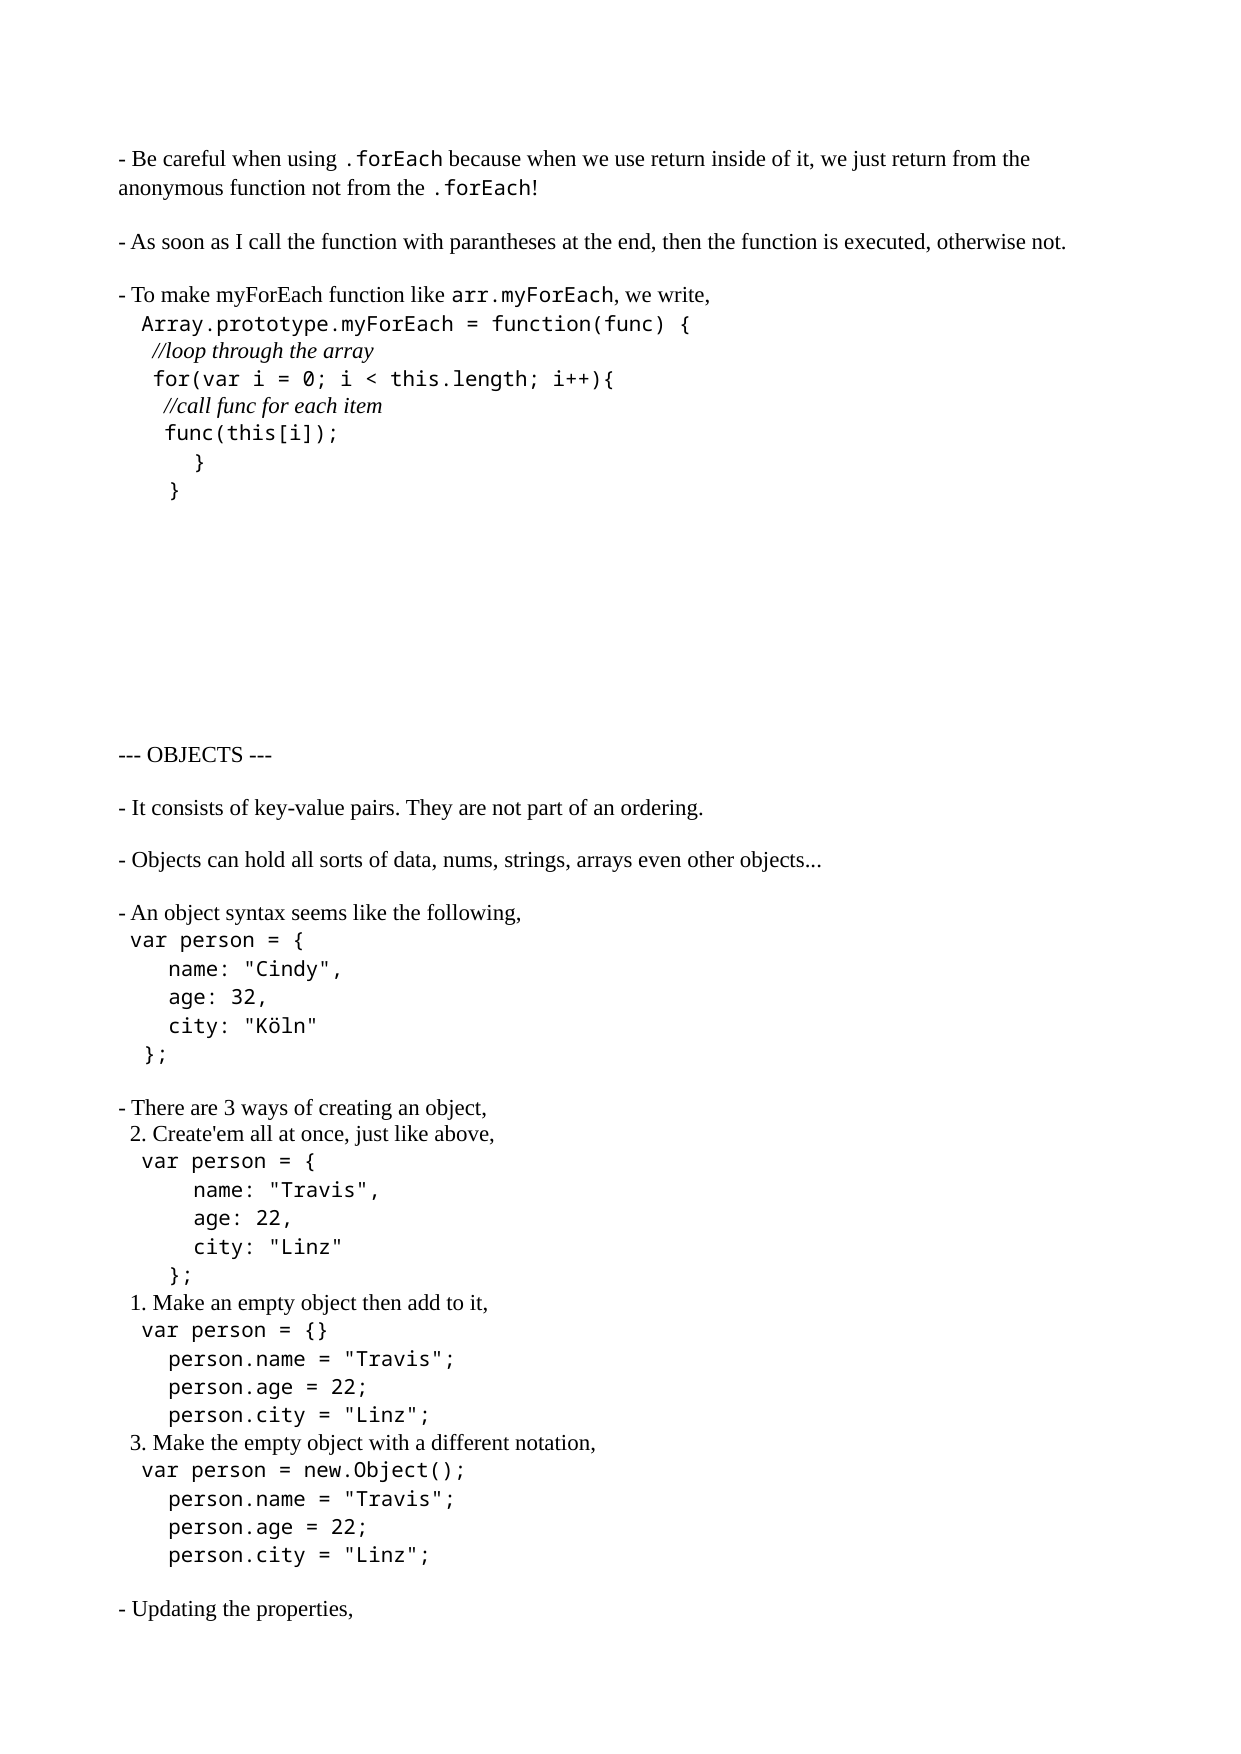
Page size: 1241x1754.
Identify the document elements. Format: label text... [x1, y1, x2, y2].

text - An object syntax seems like the following, [118, 899, 1122, 925]
text var person = {} [118, 1315, 1122, 1344]
text age: 22, [118, 1203, 1122, 1232]
text for(var i = 0; i < this.length; i++){ [118, 364, 1122, 392]
text //call func for each item [118, 392, 1122, 418]
text func(this[i]); [118, 418, 1122, 447]
text person.age = 22; [118, 1372, 1122, 1401]
text 2. Create'em all at once, just like above, [118, 1120, 1122, 1147]
text 1. Make an empty object then add to it, [118, 1289, 1122, 1315]
text }; [118, 1260, 1122, 1289]
text person.city = "Linz"; [118, 1541, 1122, 1569]
text var person = new.Object(); [118, 1455, 1122, 1484]
text } [118, 475, 1122, 504]
text //loop through the array [118, 337, 1122, 364]
text - Objects can hold all sorts of data, nums, strings, arrays even other objects... [118, 846, 1122, 873]
text age: 32, [118, 982, 1122, 1011]
text city: "Linz" [118, 1232, 1122, 1260]
text person.city = "Linz"; [118, 1401, 1122, 1429]
text var person = { [118, 1147, 1122, 1175]
text 3. Make the empty object with a different notation, [118, 1429, 1122, 1455]
text person.name = "Travis"; [118, 1484, 1122, 1512]
text name: "Cindy", [118, 954, 1122, 982]
text Array.prototype.myForEach = function(func) { [118, 309, 1122, 337]
text var person = { [118, 925, 1122, 954]
text }; [118, 1039, 1122, 1068]
text } [118, 447, 1122, 475]
text person.age = 22; [118, 1512, 1122, 1541]
text - To make myForEach function like arr.myForEach, we write, [118, 280, 1122, 309]
text - Be careful when using .forEach because when we use return inside of it, we just return from the anonymous function not from the .forEach! [118, 144, 1122, 201]
text - There are 3 ways of creating an object, [118, 1094, 1122, 1120]
text name: "Travis", [118, 1175, 1122, 1203]
text city: "Köln" [118, 1011, 1122, 1039]
text - As soon as I call the function with parantheses at the end, then the function is executed, otherwise not. [118, 228, 1122, 254]
text --- OBJECTS --- [118, 741, 1122, 767]
text person.name = "Travis"; [118, 1344, 1122, 1372]
text - It consists of key-value pairs. They are not part of an ordering. [118, 794, 1122, 820]
text - Updating the properties, [118, 1595, 1122, 1622]
